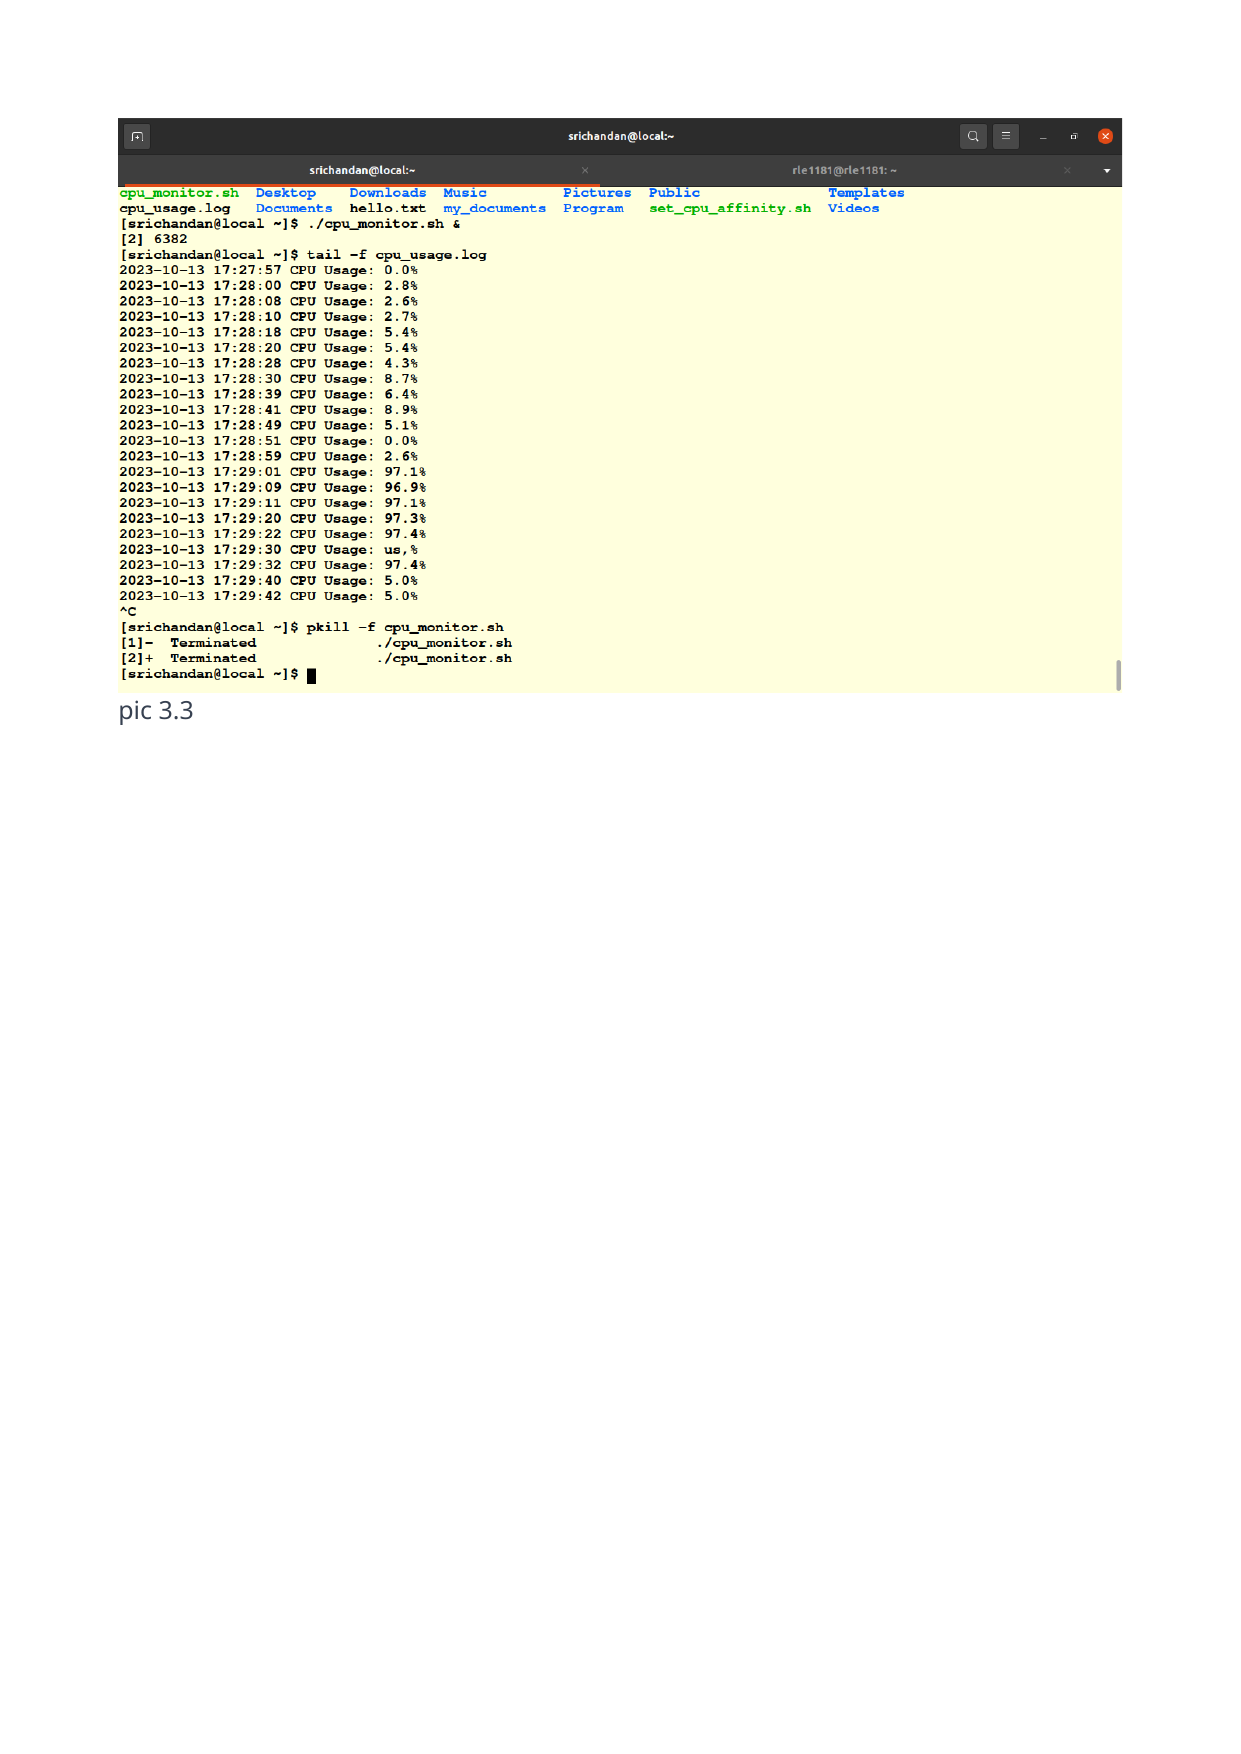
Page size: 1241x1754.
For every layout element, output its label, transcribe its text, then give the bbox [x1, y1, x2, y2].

picture [118, 118, 1123, 693]
text pic 3.3 [118, 693, 1122, 727]
